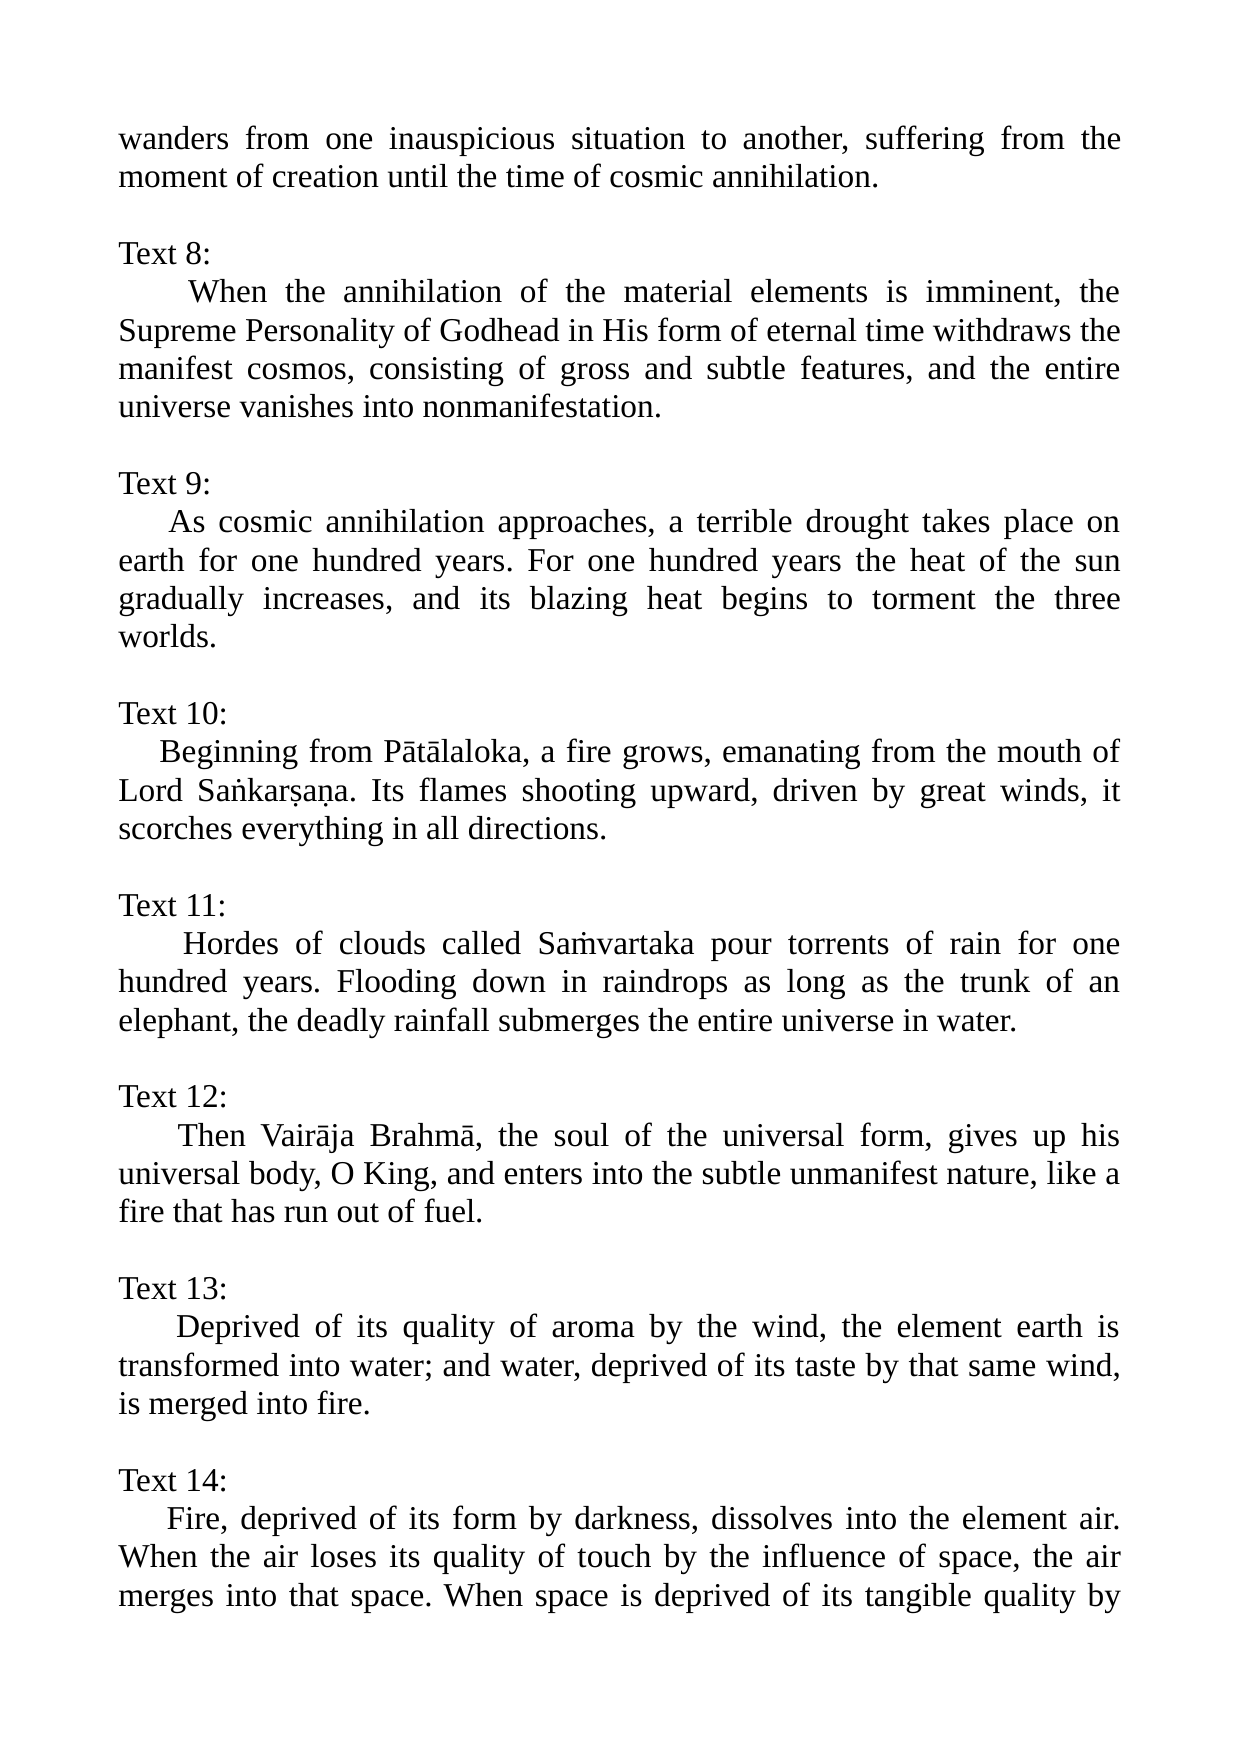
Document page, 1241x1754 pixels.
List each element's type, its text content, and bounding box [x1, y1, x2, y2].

text Text 14: [118, 1460, 1122, 1498]
text Text 9: [118, 463, 1122, 501]
text Text 8: [118, 233, 1122, 271]
text Deprived of its quality of aroma by the wind, the element earth is transformed into water; and water, deprived of its taste by that same wind, is merged into fire. [118, 1306, 1122, 1421]
text Then Vairāja Brahmā, the soul of the universal form, gives up his universal body, O King, and enters into the subtle unmanifest nature, like a fire that has run out of fuel. [118, 1115, 1122, 1230]
text Text 11: [118, 885, 1122, 923]
text wanders from one inauspicious situation to another, suffering from the moment of creation until the time of cosmic annihilation. [118, 118, 1122, 195]
text Text 12: [118, 1076, 1122, 1115]
text Beginning from Pātālaloka, a fire grows, emanating from the mouth of Lord Saṅkarṣaṇa. Its flames shooting upward, driven by great winds, it scorches everything in all directions. [118, 731, 1122, 846]
text Fire, deprived of its form by darkness, dissolves into the element air. When the air loses its quality of touch by the influence of space, the air merges into that space. When space is deprived of its tangible quality by [118, 1498, 1122, 1613]
text When the annihilation of the material elements is imminent, the Supreme Personality of Godhead in His form of eternal time withdraws the manifest cosmos, consisting of gross and subtle features, and the entire universe vanishes into nonmanifestation. [118, 271, 1122, 425]
text Text 10: [118, 693, 1122, 731]
text As cosmic annihilation approaches, a terrible drought takes place on earth for one hundred years. For one hundred years the heat of the sun gradually increases, and its blazing heat begins to torment the three worlds. [118, 501, 1122, 655]
text Text 13: [118, 1268, 1122, 1306]
text Hordes of clouds called Saṁvartaka pour torrents of rain for one hundred years. Flooding down in raindrops as long as the trunk of an elephant, the deadly rainfall submerges the entire universe in water. [118, 923, 1122, 1038]
